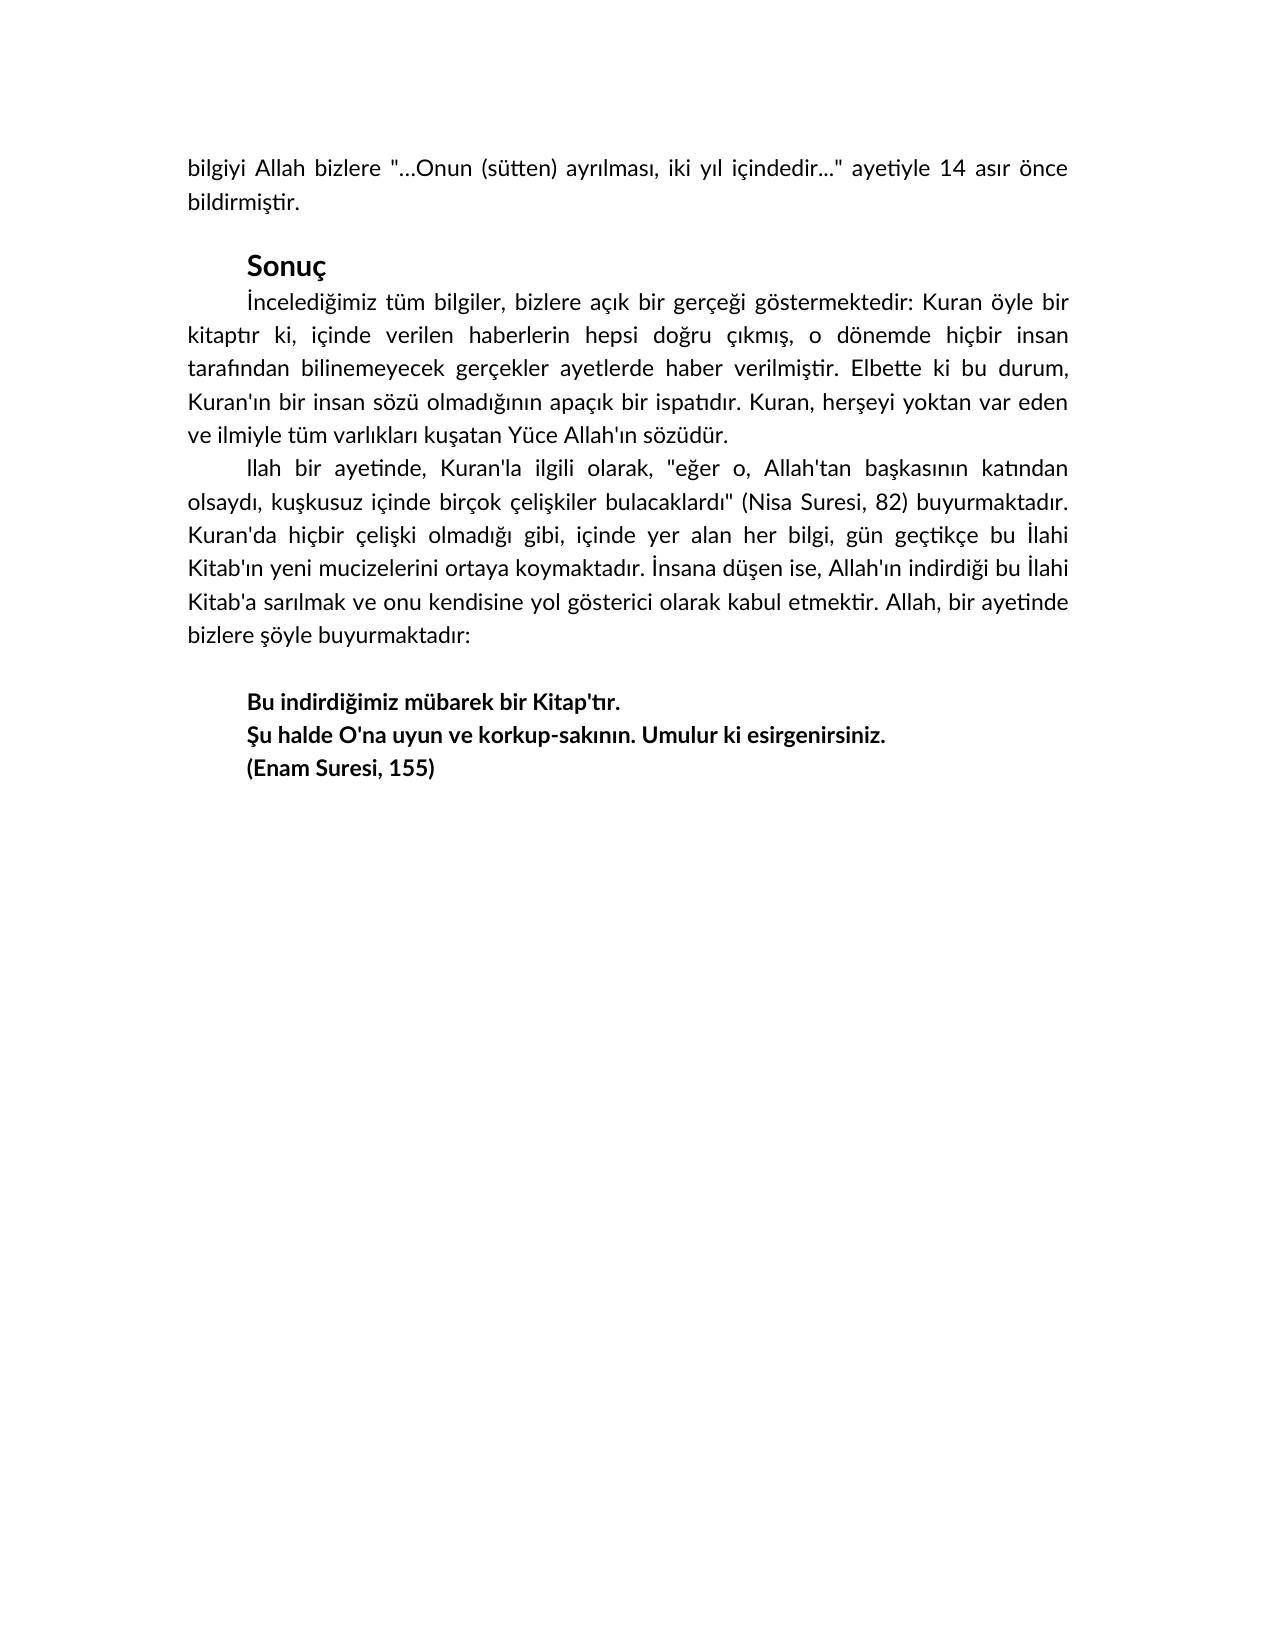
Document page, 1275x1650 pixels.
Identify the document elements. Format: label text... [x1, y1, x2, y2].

text Sonuç [187, 250, 1070, 283]
text bilgiyi Allah bizlere "…Onun (sütten) ayrılması, iki yıl içindedir..." ayetiyle 14 asır önce bildirmiştir. [187, 150, 1070, 217]
text (Enam Suresi, 155) [187, 750, 1070, 783]
text llah bir ayetinde, Kuran'la ilgili olarak, "eğer o, Allah'tan başkasının katından olsaydı, kuşkusuz içinde birçok çelişkiler bulacaklardı" (Nisa Suresi, 82) buyurmaktadır. Kuran'da hiçbir çelişki olmadığı gibi, içinde yer alan her bilgi, gün geçtikçe bu İlahi Kitab'ın yeni mucizelerini ortaya koymaktadır. İnsana düşen ise, Allah'ın indirdiği bu İlahi Kitab'a sarılmak ve onu kendisine yol gösterici olarak kabul etmektir. Allah, bir ayetinde bizlere şöyle buyurmaktadır: [187, 450, 1070, 650]
text Bu indirdiğimiz mübarek bir Kitap'tır. [187, 683, 1070, 717]
text İncelediğimiz tüm bilgiler, bizlere açık bir gerçeği göstermektedir: Kuran öyle bir kitaptır ki, içinde verilen haberlerin hepsi doğru çıkmış, o dönemde hiçbir insan tarafından bilinemeyecek gerçekler ayetlerde haber verilmiştir. Elbette ki bu durum, Kuran'ın bir insan sözü olmadığının apaçık bir ispatıdır. Kuran, herşeyi yoktan var eden ve ilmiyle tüm varlıkları kuşatan Yüce Allah'ın sözüdür. [187, 283, 1070, 450]
text Şu halde O'na uyun ve korkup-sakının. Umulur ki esirgenirsiniz. [187, 717, 1070, 750]
